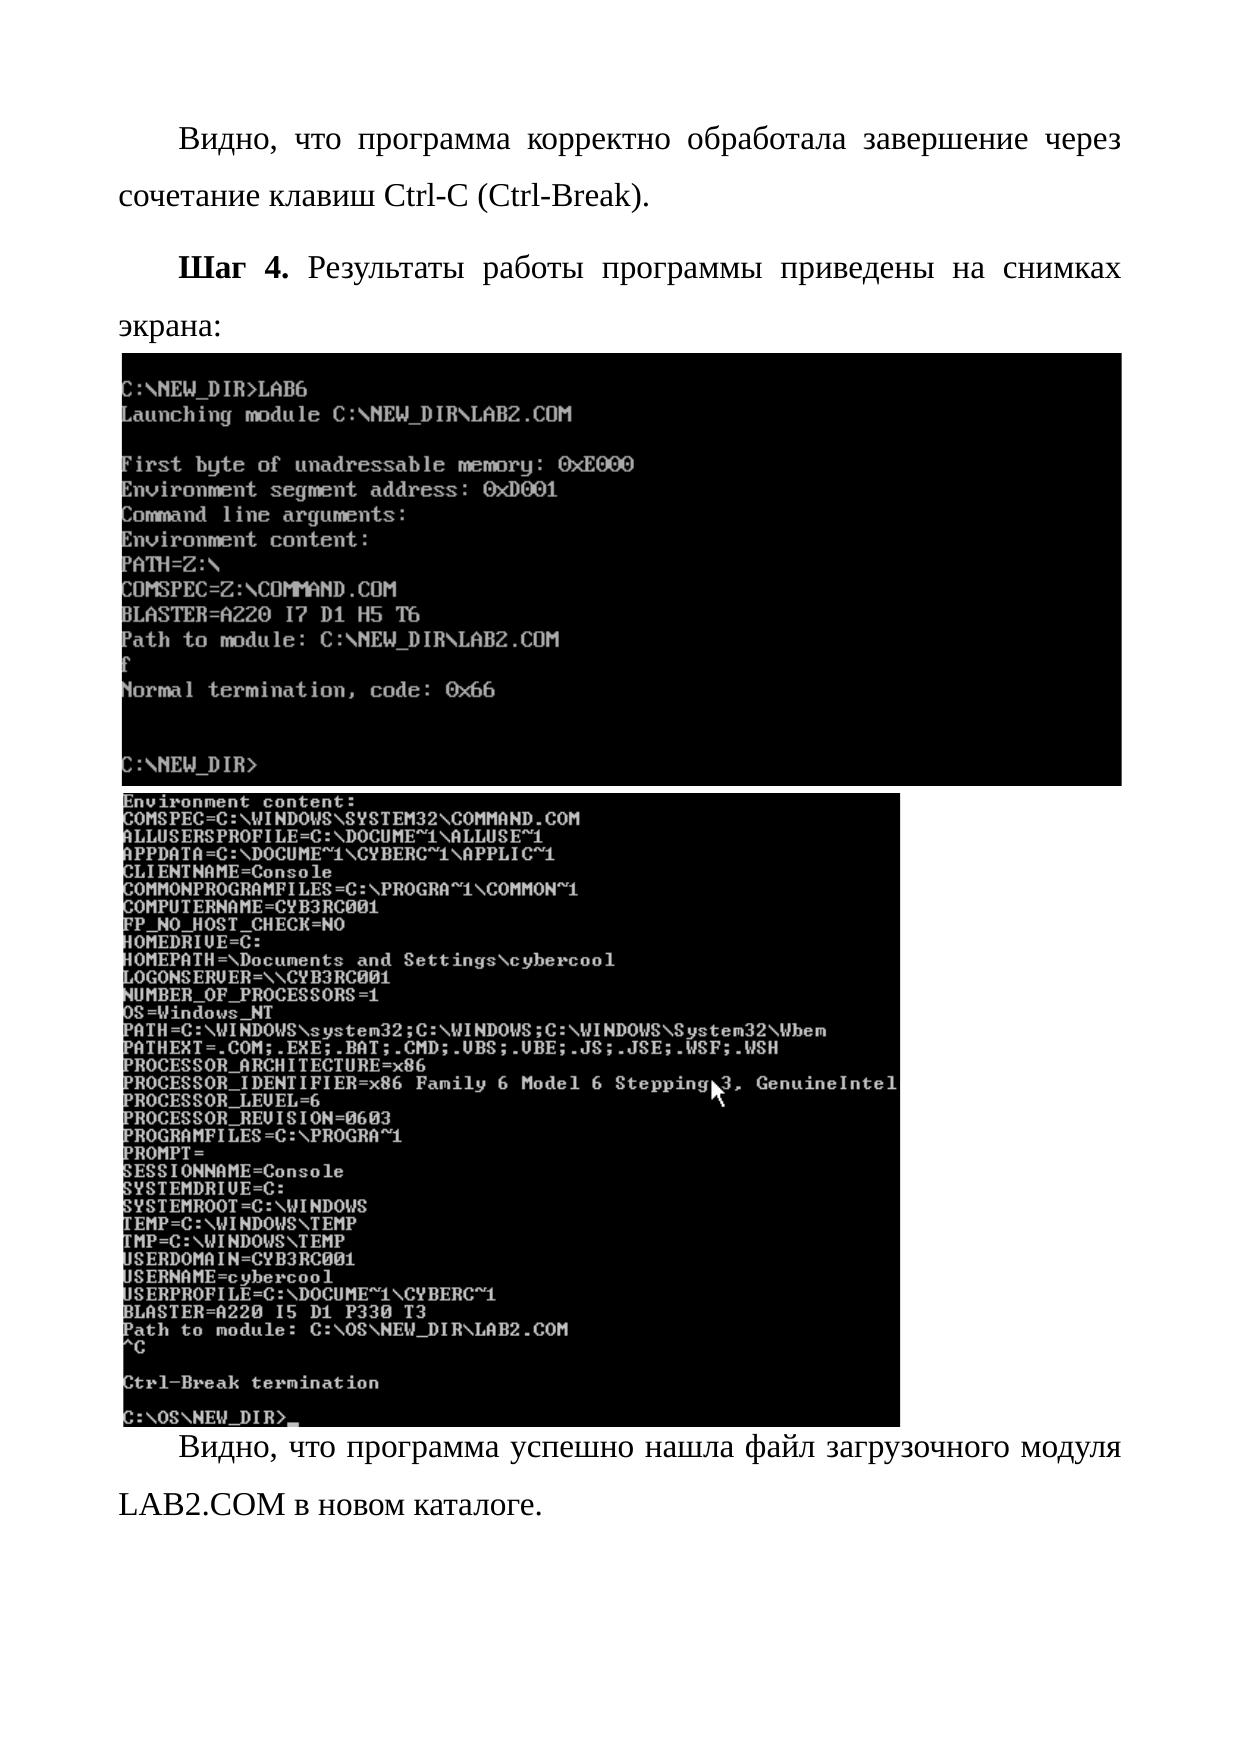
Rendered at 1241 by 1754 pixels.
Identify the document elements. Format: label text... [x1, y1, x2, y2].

text Видно, что программа успешно нашла файл загрузочного модуля LAB2.COM в новом каталоге. [118, 377, 1122, 1522]
picture [121, 353, 1122, 786]
text Видно, что программа корректно обработала завершение через сочетание клавиш Ctrl-C (Ctrl-Break). [118, 118, 1122, 214]
picture [123, 793, 901, 1427]
text Шаг 4. Результаты работы программы приведены на снимках экрана: [118, 248, 1122, 343]
